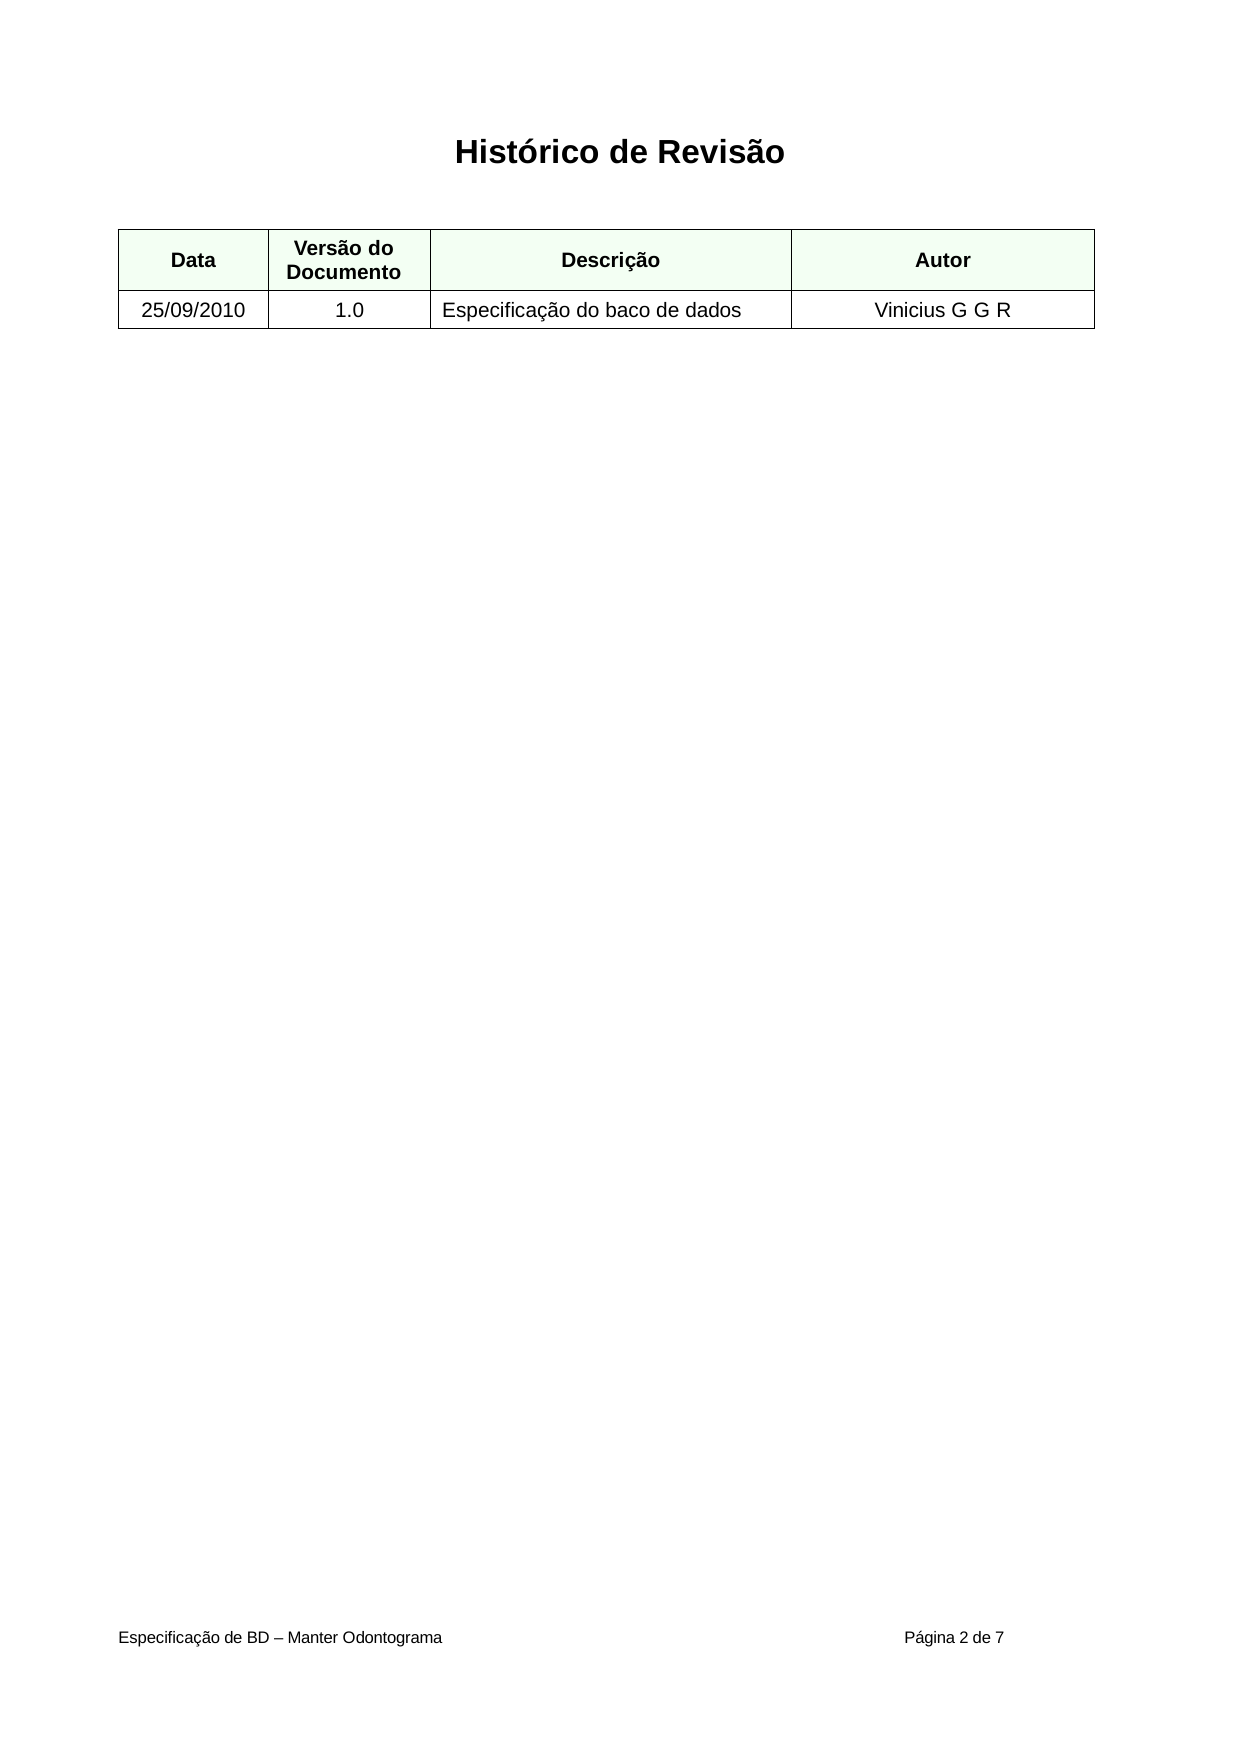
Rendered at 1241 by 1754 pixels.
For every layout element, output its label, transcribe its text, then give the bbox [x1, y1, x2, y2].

table_cell Especificação do baco de dados [431, 291, 791, 328]
table_header Data [119, 230, 268, 290]
table_cell 25/09/2010 [119, 291, 268, 328]
table_cell Vinicius G G R [792, 291, 1094, 328]
text Histórico de Revisão [118, 132, 1122, 171]
table_header Descrição [431, 230, 791, 290]
table_header Versão do Documento [269, 230, 430, 290]
table_cell 1.0 [269, 291, 430, 328]
table_header Autor [792, 230, 1094, 290]
